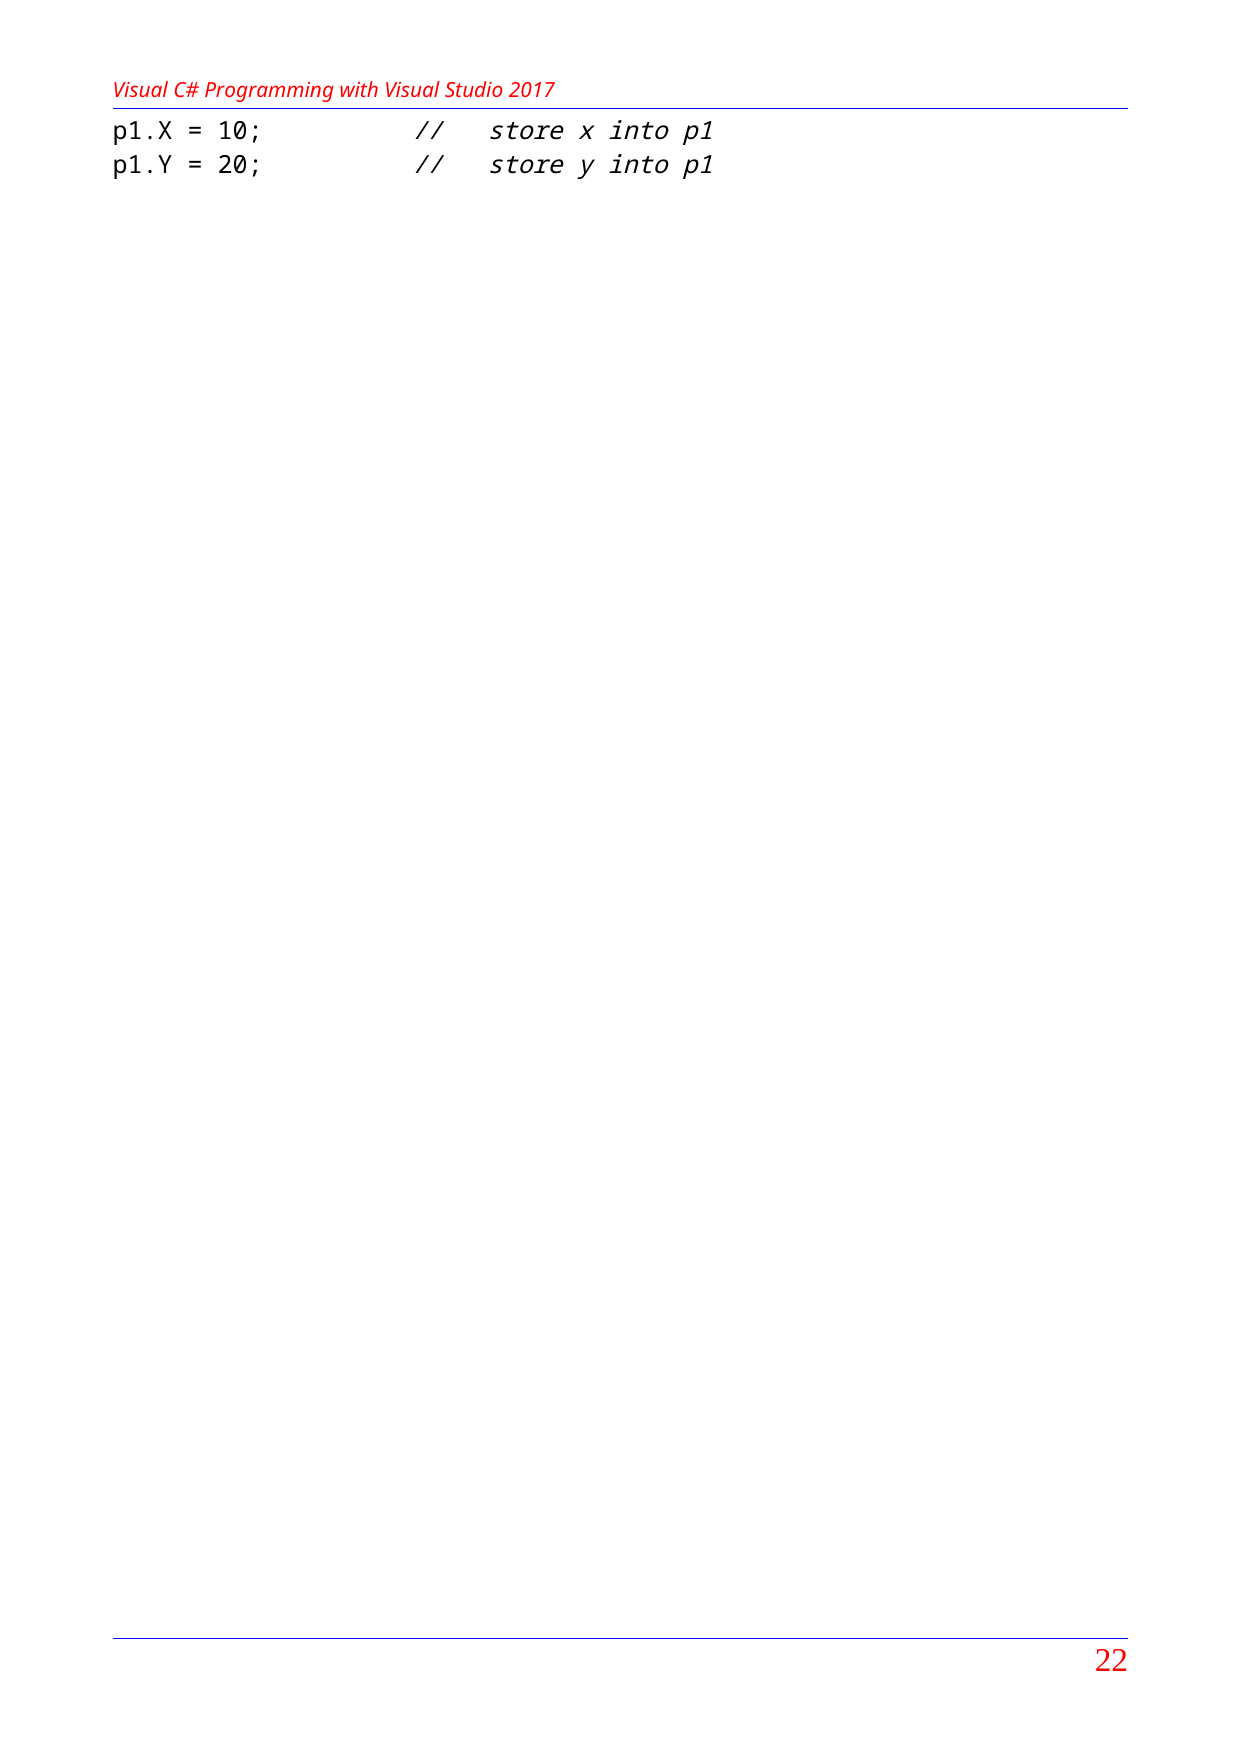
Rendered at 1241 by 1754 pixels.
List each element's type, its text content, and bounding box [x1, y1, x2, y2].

text p1.Y = 20; // store y into p1 [112, 147, 1128, 181]
text p1.X = 10; // store x into p1 [112, 112, 1128, 147]
